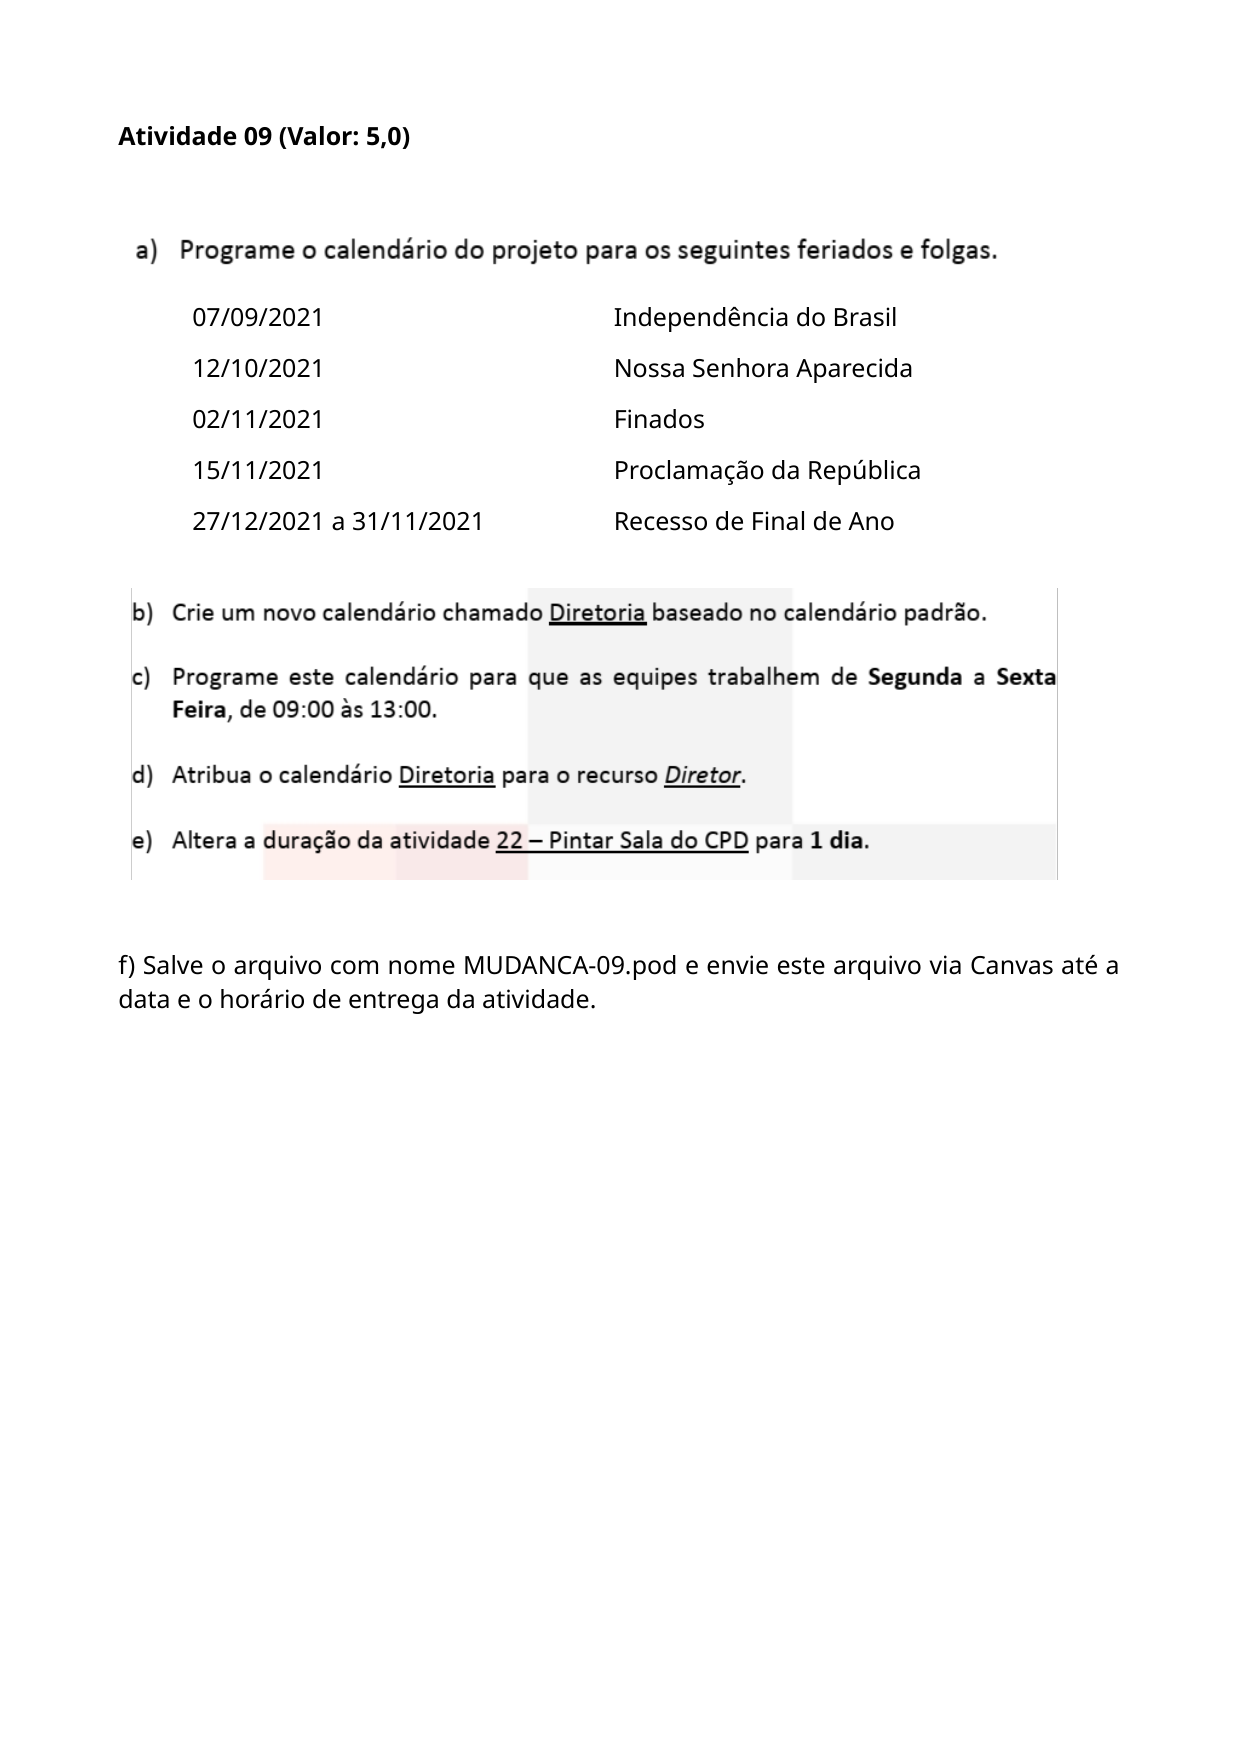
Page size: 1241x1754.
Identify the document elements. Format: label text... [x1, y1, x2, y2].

title 02/11/2021 Finados [192, 401, 1122, 435]
picture [118, 220, 1020, 283]
text f) Salve o arquivo com nome MUDANCA-09.pod e envie este arquivo via Canvas até a data e o horário de entrega da atividade. [118, 948, 1122, 1016]
title 12/10/2021 Nossa Senhora Aparecida [192, 350, 1122, 384]
title 15/11/2021 Proclamação da República [192, 452, 1122, 486]
text Atividade 09 (Valor: 5,0) [118, 118, 1122, 152]
title 07/09/2021 Independência do Brasil [192, 254, 1122, 333]
picture [118, 588, 1123, 880]
title 27/12/2021 a 31/11/2021 Recesso de Final de Ano [192, 503, 1122, 537]
